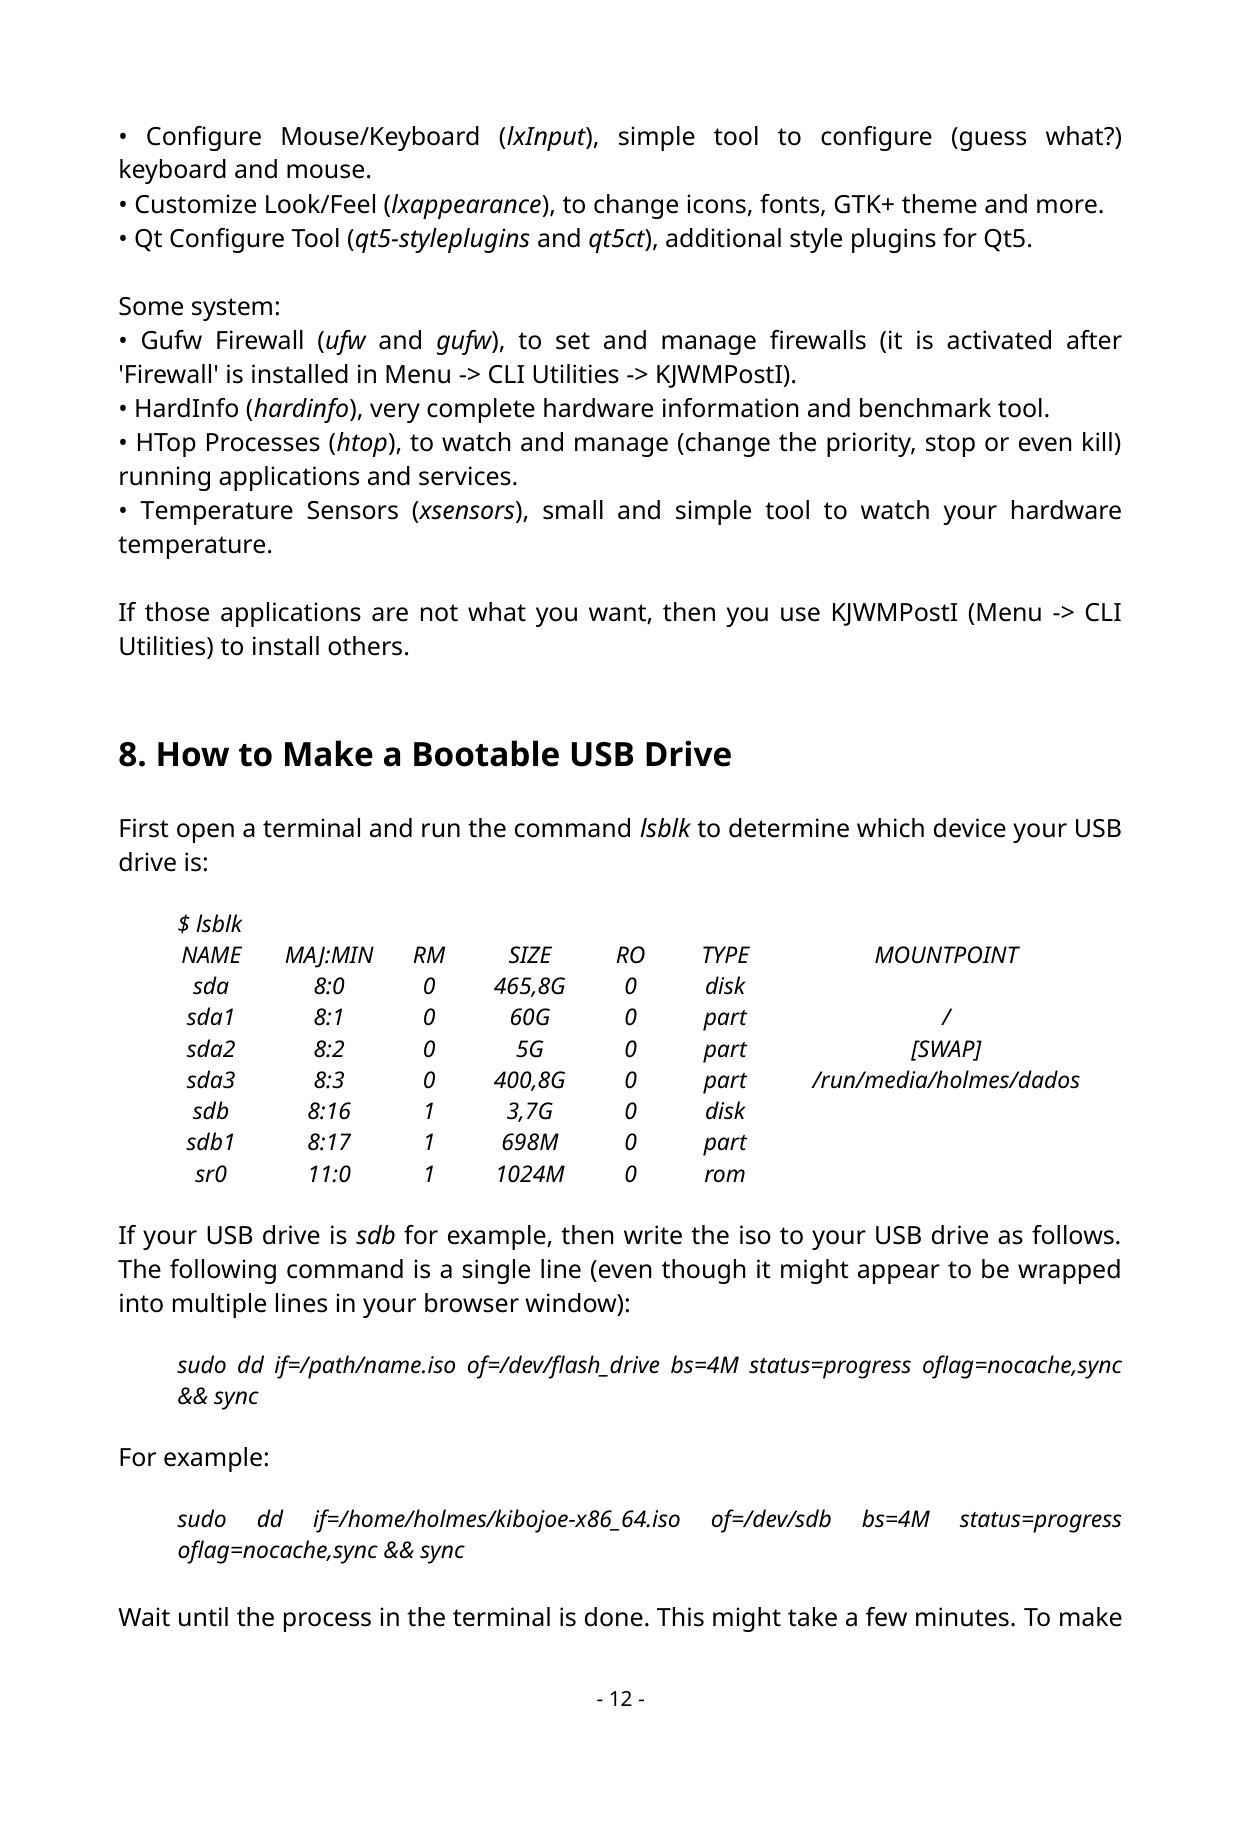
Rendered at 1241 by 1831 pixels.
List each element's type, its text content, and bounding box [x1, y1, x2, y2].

table_cell 0 [595, 1158, 666, 1189]
table_cell 0 [394, 1001, 464, 1033]
table_cell sr0 [158, 1158, 264, 1189]
text • Gufw Firewall (ufw and gufw), to set and manage firewalls (it is activated after 'Firewall' is installed in Menu -> CLI Utilities -> KJWMPostI). [118, 322, 1123, 391]
table_cell 5G [464, 1033, 595, 1064]
table_cell 8:16 [264, 1095, 394, 1126]
table_cell 400,8G [464, 1064, 595, 1095]
table_cell 0 [394, 1064, 464, 1095]
table_cell 8:1 [264, 1001, 394, 1033]
table_cell rom [666, 1158, 784, 1189]
text • Customize Look/Feel (lxappearance), to change icons, fonts, GTK+ theme and more. [118, 186, 1123, 220]
table_cell sda2 [158, 1033, 264, 1064]
text • HTop Processes (htop), to watch and manage (change the priority, stop or even kill) running applications and services. [118, 425, 1123, 493]
table_cell 8:17 [264, 1126, 394, 1158]
table_cell 0 [595, 1001, 666, 1033]
table_cell /run/media/holmes/dados [784, 1064, 1108, 1095]
table_cell 0 [595, 1095, 666, 1126]
text sudo dd if=/home/holmes/kibojoe-x86_64.iso of=/dev/sdb bs=4M status=progress oflag=nocache,sync && sync [177, 1503, 1123, 1565]
table_cell [SWAP] [784, 1033, 1108, 1064]
text • Configure Mouse/Keyboard (lxInput), simple tool to configure (guess what?) keyboard and mouse. [118, 118, 1123, 186]
table_header RM [394, 939, 464, 970]
table_cell part [666, 1033, 784, 1064]
table_cell sdb1 [158, 1126, 264, 1158]
text Wait until the process in the terminal is done. This might take a few minutes. To make [118, 1599, 1123, 1634]
text First open a terminal and run the command lsblk to determine which device your USB drive is: [118, 811, 1123, 879]
table_cell [784, 1158, 1108, 1189]
table_header NAME [158, 939, 264, 970]
table_cell 8:0 [264, 970, 394, 1001]
table_header SIZE [464, 939, 595, 970]
text • Qt Configure Tool (qt5-styleplugins and qt5ct), additional style plugins for Qt5. [118, 220, 1123, 254]
table_cell disk [666, 1095, 784, 1126]
table_header MAJ:MIN [264, 939, 394, 970]
table_cell [784, 1095, 1108, 1126]
table_cell 0 [394, 1033, 464, 1064]
table_cell 1 [394, 1158, 464, 1189]
table_header RO [595, 939, 666, 970]
table_cell 1 [394, 1095, 464, 1126]
table_cell 0 [595, 1126, 666, 1158]
table_cell 8:3 [264, 1064, 394, 1095]
table_cell 1024M [464, 1158, 595, 1189]
text sudo dd if=/path/name.iso of=/dev/flash_drive bs=4M status=progress oflag=nocache,sync && sync [177, 1348, 1123, 1411]
text For example: [118, 1440, 1123, 1474]
table_cell 1 [394, 1126, 464, 1158]
table_cell sda1 [158, 1001, 264, 1033]
table_cell disk [666, 970, 784, 1001]
table_cell part [666, 1126, 784, 1158]
table_cell part [666, 1001, 784, 1033]
subtitle 8. How to Make a Bootable USB Drive [118, 731, 1123, 777]
text $ lsblk [177, 908, 1123, 939]
text • HardInfo (hardinfo), very complete hardware information and benchmark tool. [118, 391, 1123, 425]
table_cell part [666, 1064, 784, 1095]
table_header MOUNTPOINT [784, 939, 1108, 970]
table_header TYPE [666, 939, 784, 970]
table_cell sdb [158, 1095, 264, 1126]
table_cell [784, 970, 1108, 1001]
table_cell 11:0 [264, 1158, 394, 1189]
table_cell 60G [464, 1001, 595, 1033]
table_cell 698M [464, 1126, 595, 1158]
text If your USB drive is sdb for example, then write the iso to your USB drive as follows. The following command is a single line (even though it might appear to be wrapped into multiple lines in your browser window): [118, 1218, 1123, 1320]
table_cell 0 [595, 970, 666, 1001]
text Some system: [118, 288, 1123, 322]
text If those applications are not what you want, then you use KJWMPostI (Menu -> CLI Utilities) to install others. [118, 595, 1123, 663]
table_cell sda [158, 970, 264, 1001]
table_cell 0 [595, 1033, 666, 1064]
table_cell 8:2 [264, 1033, 394, 1064]
table_cell 465,8G [464, 970, 595, 1001]
text • Temperature Sensors (xsensors), small and simple tool to watch your hardware temperature. [118, 493, 1123, 561]
table_cell 0 [394, 970, 464, 1001]
table_cell 0 [595, 1064, 666, 1095]
table_cell sda3 [158, 1064, 264, 1095]
table_cell / [784, 1001, 1108, 1033]
table_cell 3,7G [464, 1095, 595, 1126]
table_cell [784, 1126, 1108, 1158]
